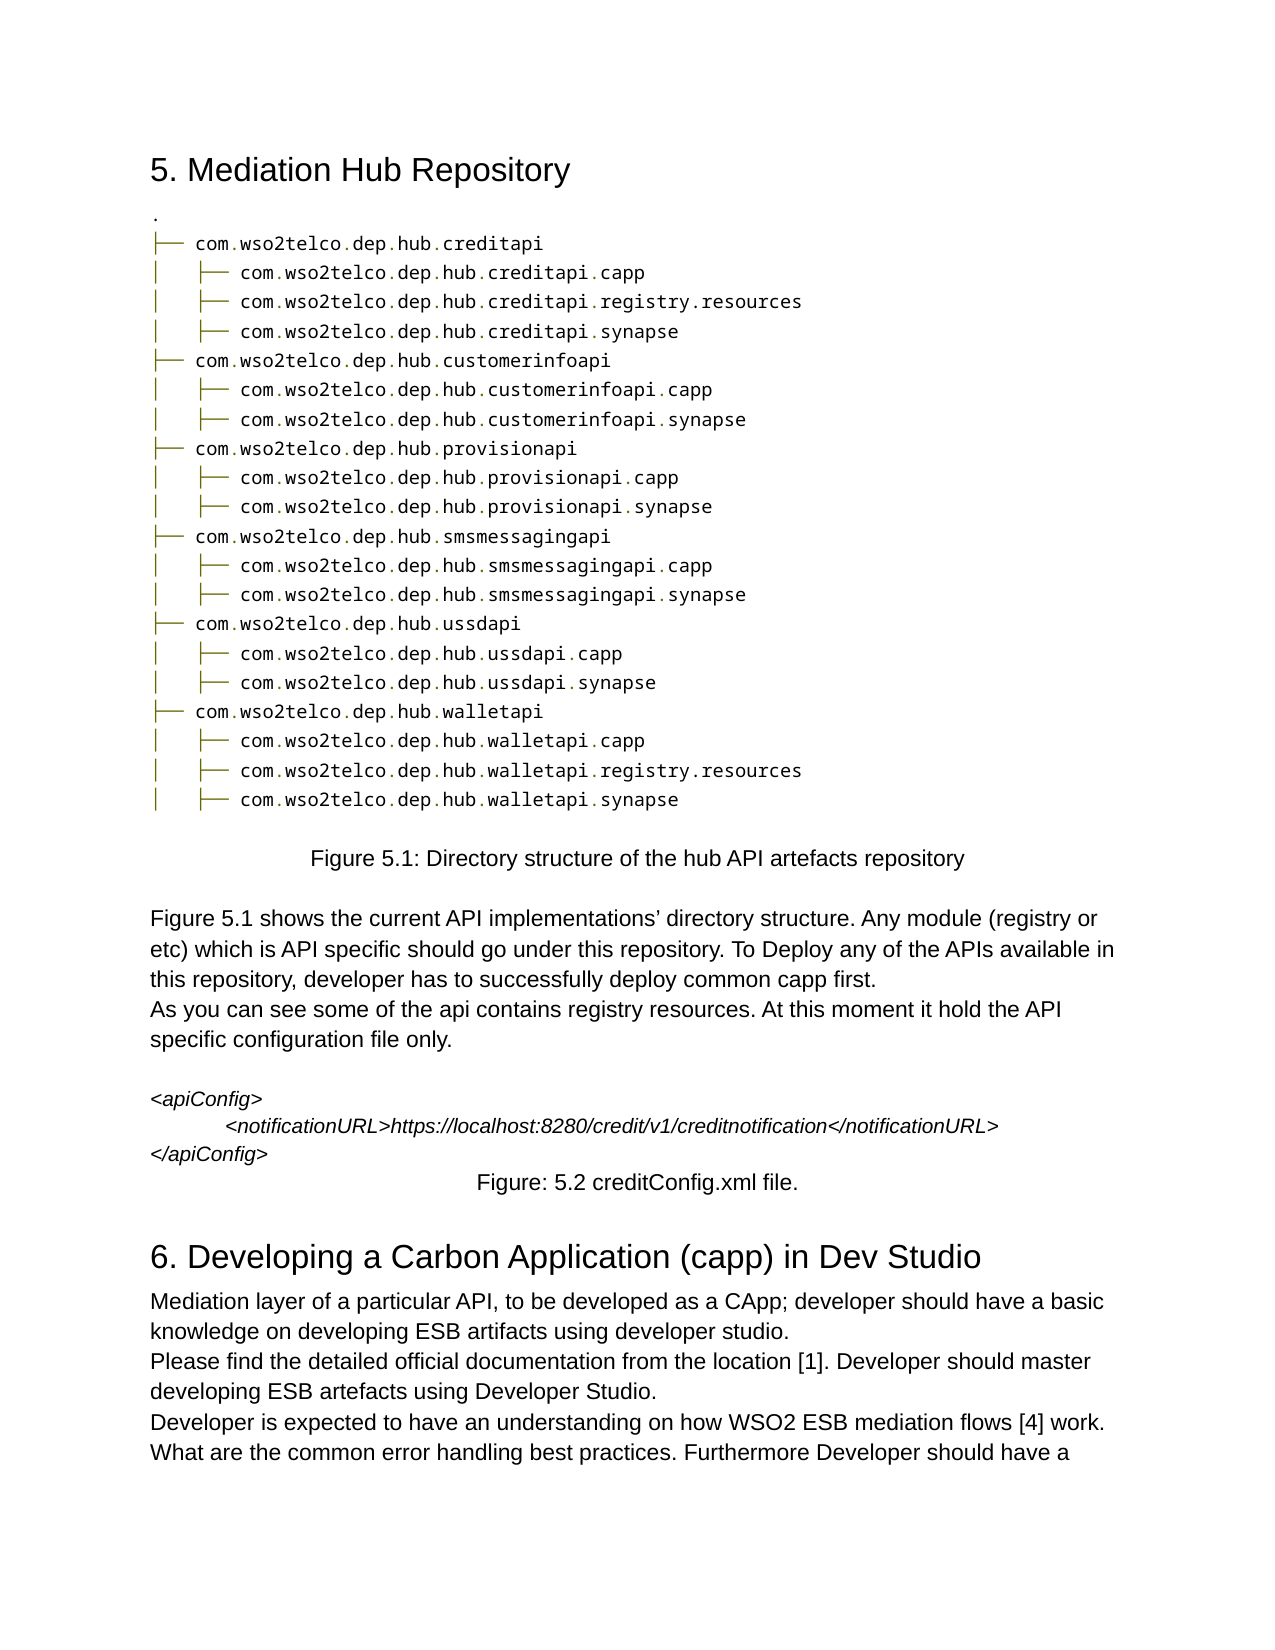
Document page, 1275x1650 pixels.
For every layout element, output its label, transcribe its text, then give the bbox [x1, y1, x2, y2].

text │ ├── com.wso2telco.dep.hub.smsmessagingapi.capp [150, 552, 1125, 578]
text │ ├── com.wso2telco.dep.hub.customerinfoapi.synapse [150, 406, 1125, 431]
text . [150, 201, 1125, 226]
text │ ├── com.wso2telco.dep.hub.creditapi.registry.resources [150, 289, 1125, 314]
text │ ├── com.wso2telco.dep.hub.walletapi.synapse [150, 786, 1125, 812]
subtitle 5. Mediation Hub Repository [150, 150, 1125, 188]
text ├── com.wso2telco.dep.hub.customerinfoapi [150, 347, 1125, 373]
text │ ├── com.wso2telco.dep.hub.ussdapi.capp [150, 640, 1125, 666]
text ├── com.wso2telco.dep.hub.ussdapi [150, 611, 1125, 636]
text ├── com.wso2telco.dep.hub.provisionapi [150, 435, 1125, 461]
text </apiConfig> [150, 1142, 1125, 1166]
text Developer is expected to have an understanding on how WSO2 ESB mediation flows [4] work. What are the common error handling best practices. Furthermore Developer should have a [150, 1408, 1125, 1465]
text As you can see some of the api contains registry resources. At this moment it hold the API specific configuration file only. [150, 996, 1125, 1052]
text Figure 5.1 shows the current API implementations’ directory structure. Any module (registry or etc) which is API specific should go under this repository. To Deploy any of the APIs available in this repository, developer has to successfully deploy common capp first. [150, 905, 1125, 992]
text ├── com.wso2telco.dep.hub.walletapi [150, 698, 1125, 724]
text │ ├── com.wso2telco.dep.hub.smsmessagingapi.synapse [150, 581, 1125, 607]
text Figure 5.1: Directory structure of the hub API artefacts repository [150, 845, 1125, 871]
text │ ├── com.wso2telco.dep.hub.walletapi.registry.resources [150, 757, 1125, 783]
text │ ├── com.wso2telco.dep.hub.creditapi.synapse [150, 318, 1125, 343]
text │ ├── com.wso2telco.dep.hub.customerinfoapi.capp [150, 377, 1125, 402]
text │ ├── com.wso2telco.dep.hub.walletapi.capp [150, 728, 1125, 753]
text │ ├── com.wso2telco.dep.hub.provisionapi.synapse [150, 494, 1125, 519]
subtitle 6. Developing a Carbon Application (capp) in Dev Studio [150, 1237, 1125, 1275]
text ├── com.wso2telco.dep.hub.smsmessagingapi [150, 523, 1125, 548]
text ├── com.wso2telco.dep.hub.creditapi [150, 230, 1125, 256]
text Mediation layer of a particular API, to be developed as a CApp; developer should have a basic knowledge on developing ESB artifacts using developer studio. [150, 1288, 1125, 1344]
text │ ├── com.wso2telco.dep.hub.provisionapi.capp [150, 464, 1125, 490]
text <notificationURL>https://localhost:8280/credit/v1/creditnotification</notificationURL> [150, 1114, 1125, 1138]
text Please find the detailed official documentation from the location [1]. Developer should master developing ESB artefacts using Developer Studio. [150, 1348, 1125, 1405]
text <apiConfig> [150, 1087, 1125, 1111]
text │ ├── com.wso2telco.dep.hub.ussdapi.synapse [150, 669, 1125, 695]
text │ ├── com.wso2telco.dep.hub.creditapi.capp [150, 259, 1125, 285]
text Figure: 5.2 creditConfig.xml file. [150, 1169, 1125, 1195]
